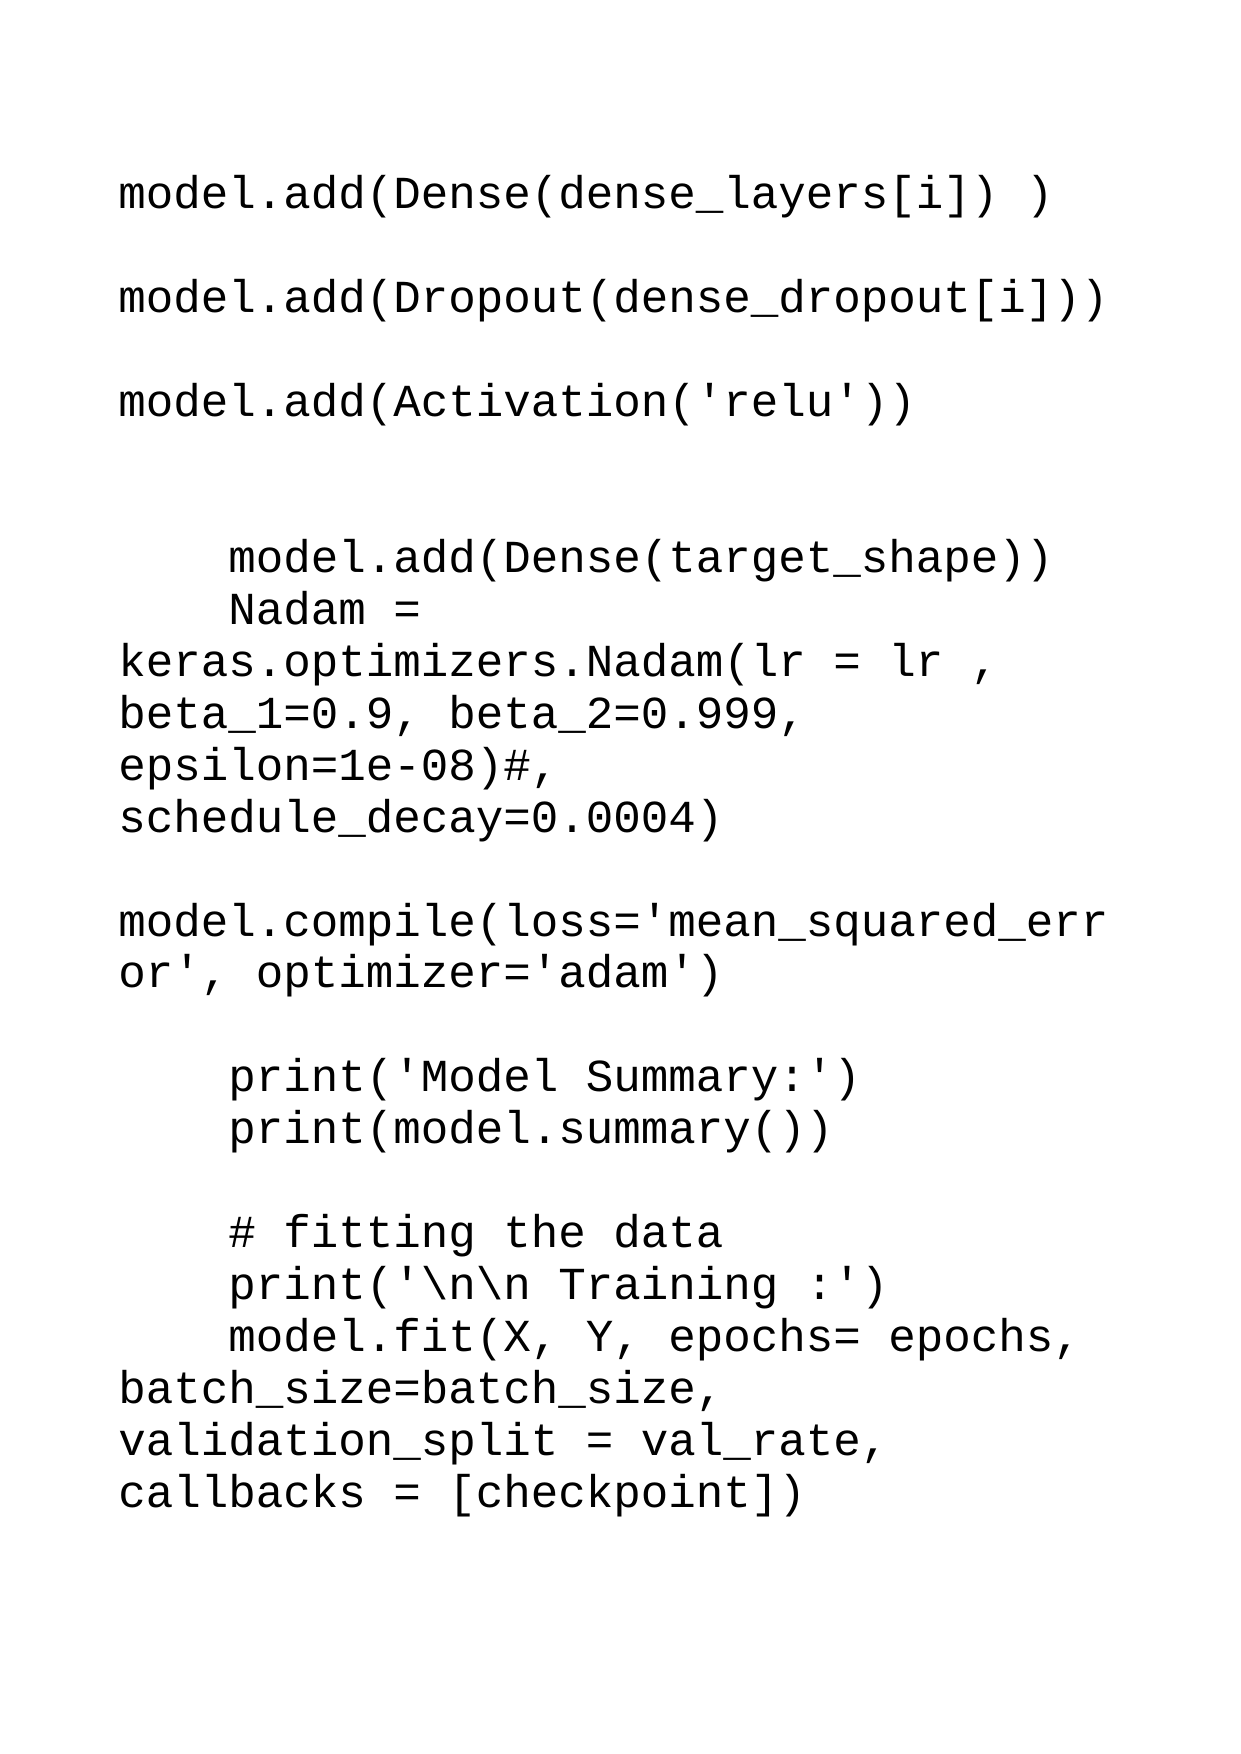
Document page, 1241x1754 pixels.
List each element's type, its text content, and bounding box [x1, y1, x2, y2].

text Nadam = keras.optimizers.Nadam(lr = lr , beta_1=0.9, beta_2=0.999, epsilon=1e-08)#, schedule_decay=0.0004) [118, 586, 1122, 846]
text model.add(Dense(target_shape)) [118, 534, 1122, 586]
text print('Model Summary:') [118, 1054, 1122, 1106]
text model.fit(X, Y, epochs= epochs, batch_size=batch_size, validation_split = val_rate, callbacks = [checkpoint]) [118, 1314, 1122, 1522]
text print('\n\n Training :') [118, 1262, 1122, 1314]
text # fitting the data [118, 1210, 1122, 1262]
text model.add(Dense(dense_layers[i]) ) [118, 118, 1122, 222]
text print(model.summary()) [118, 1106, 1122, 1158]
text model.add(Dropout(dense_dropout[i])) [118, 222, 1122, 326]
text model.add(Activation('relu')) [118, 326, 1122, 430]
text model.compile(loss='mean_squared_error', optimizer='adam') [118, 846, 1122, 1002]
